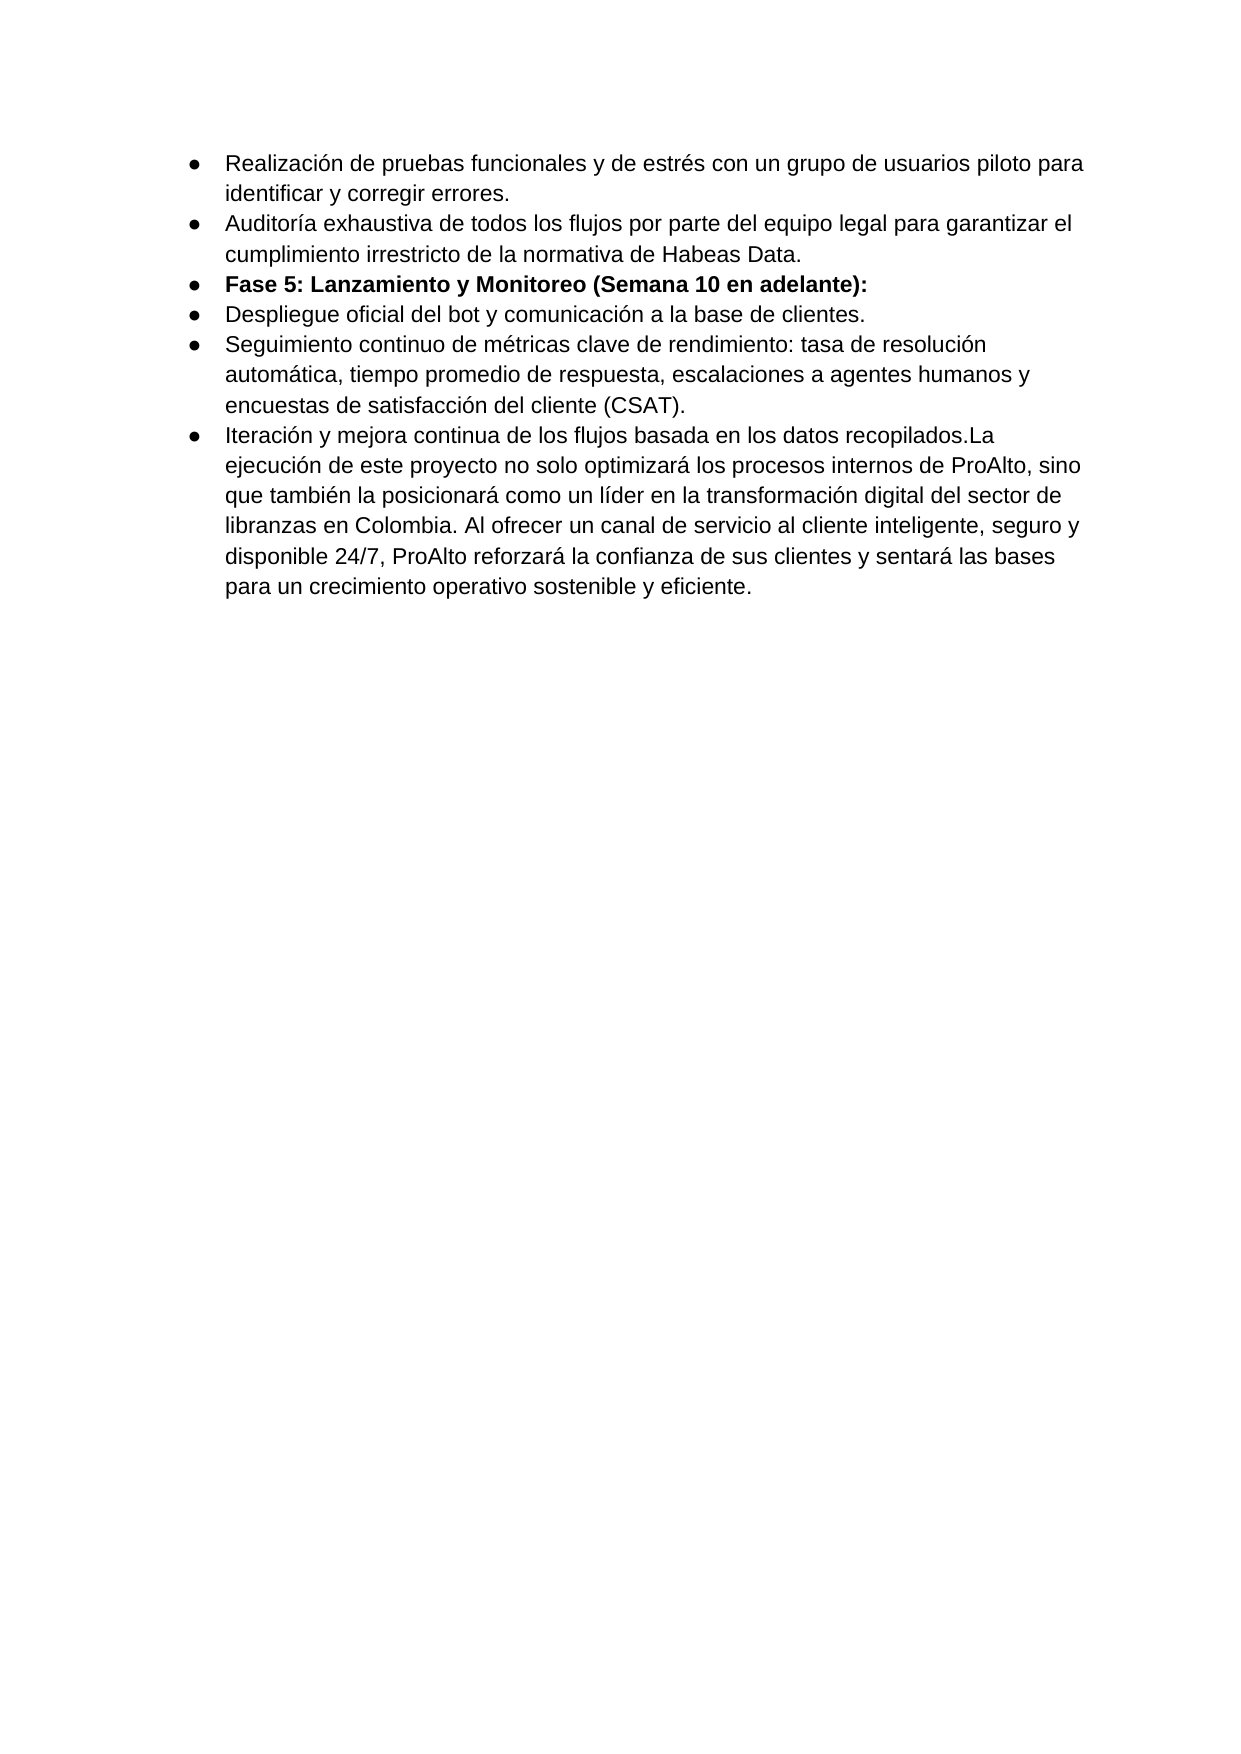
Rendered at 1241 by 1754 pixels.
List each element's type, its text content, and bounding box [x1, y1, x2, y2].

list Fase 5: Lanzamiento y Monitoreo (Semana 10 en adelante): [187, 271, 1090, 297]
list Auditoría exhaustiva de todos los flujos por parte del equipo legal para garantizar el cumplimiento irrestricto de la normativa de Habeas Data. [187, 210, 1090, 267]
list Iteración y mejora continua de los flujos basada en los datos recopilados.La ejecución de este proyecto no solo optimizará los procesos internos de ProAlto, sino que también la posicionará como un líder en la transformación digital del sector de libranzas en Colombia. Al ofrecer un canal de servicio al cliente inteligente, seguro y disponible 24/7, ProAlto reforzará la confianza de sus clientes y sentará las bases para un crecimiento operativo sostenible y eficiente. [187, 422, 1090, 599]
list Despliegue oficial del bot y comunicación a la base de clientes. [187, 301, 1090, 327]
list Seguimiento continuo de métricas clave de rendimiento: tasa de resolución automática, tiempo promedio de respuesta, escalaciones a agentes humanos y encuestas de satisfacción del cliente (CSAT). [187, 331, 1090, 418]
list Realización de pruebas funcionales y de estrés con un grupo de usuarios piloto para identificar y corregir errores. [187, 150, 1090, 207]
